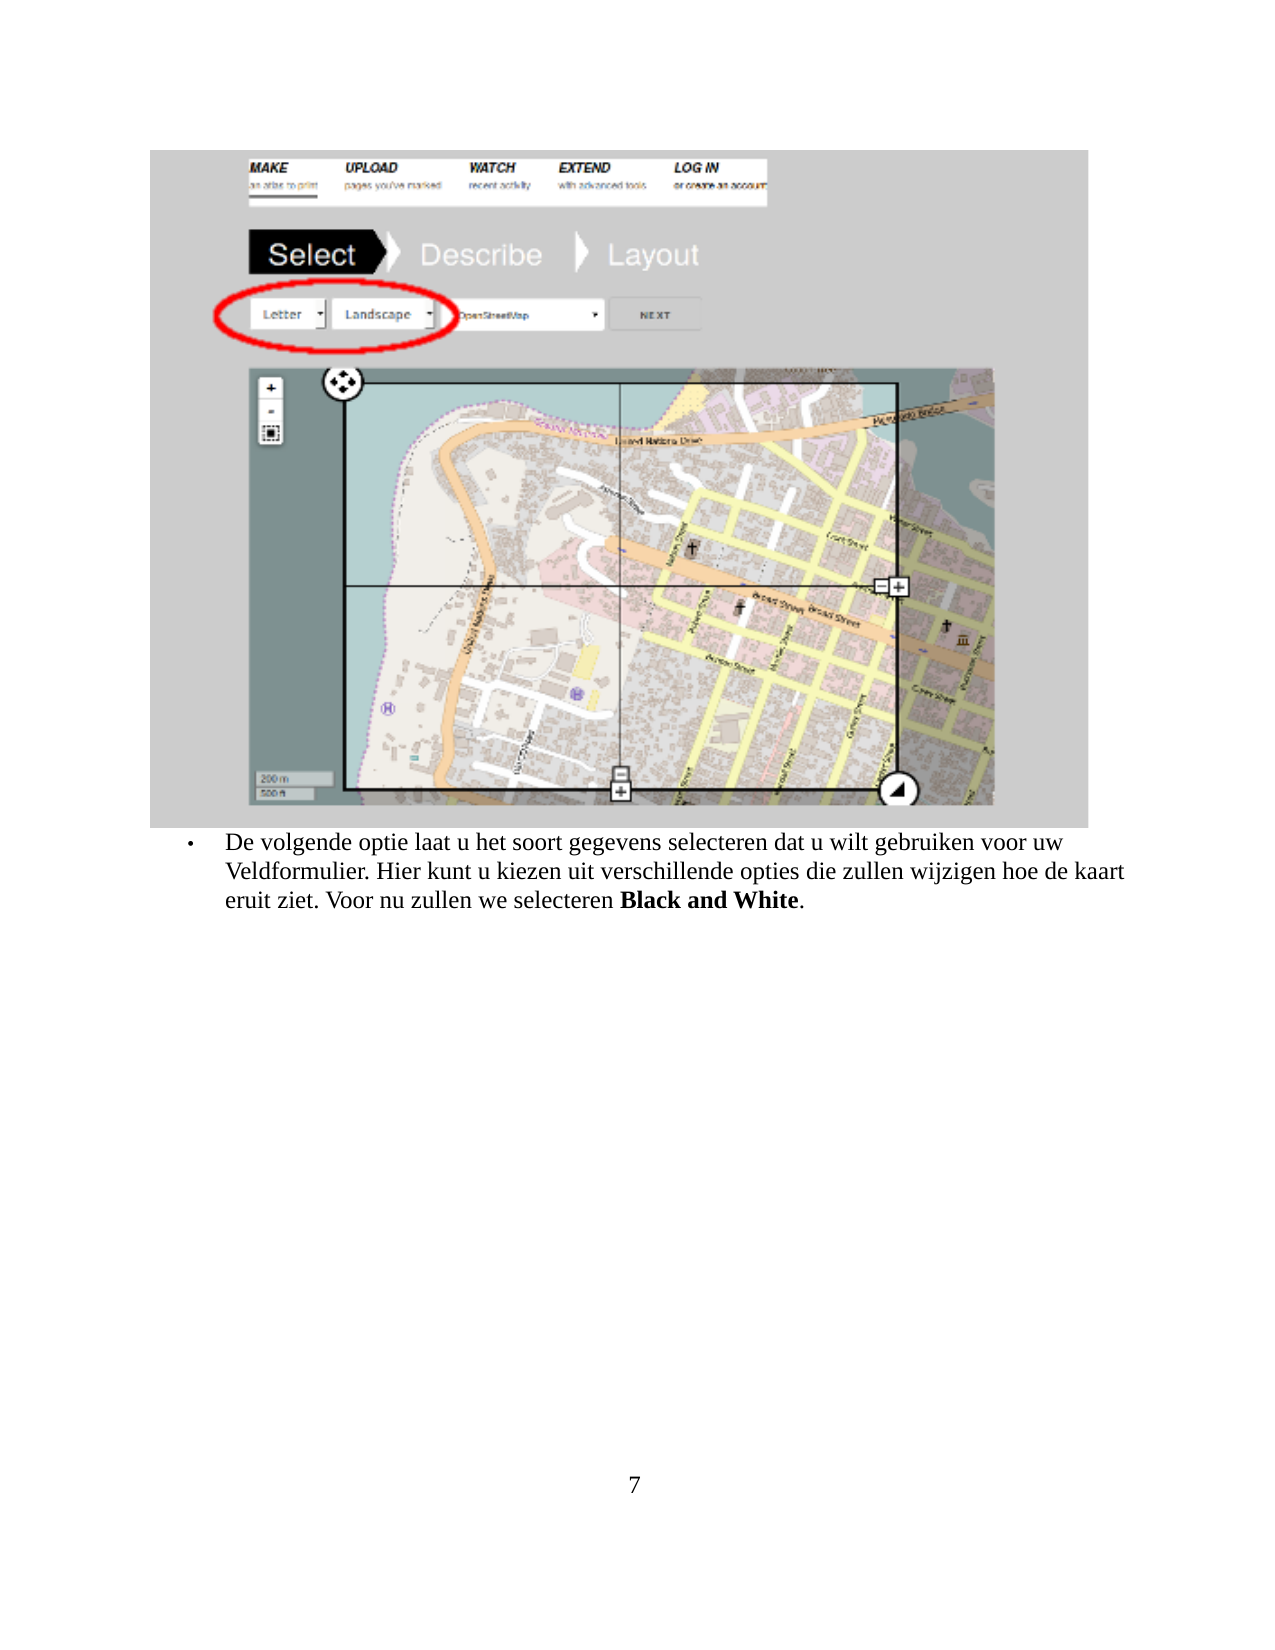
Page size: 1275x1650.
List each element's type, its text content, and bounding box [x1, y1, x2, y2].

list De volgende optie laat u het soort gegevens selecteren dat u wilt gebruiken voor uw Veldformulier. Hier kunt u kiezen uit verschillende opties die zullen wijzigen hoe de kaart eruit ziet. Voor nu zullen we selecteren Black and White. [187, 827, 1125, 914]
picture [150, 150, 1089, 828]
